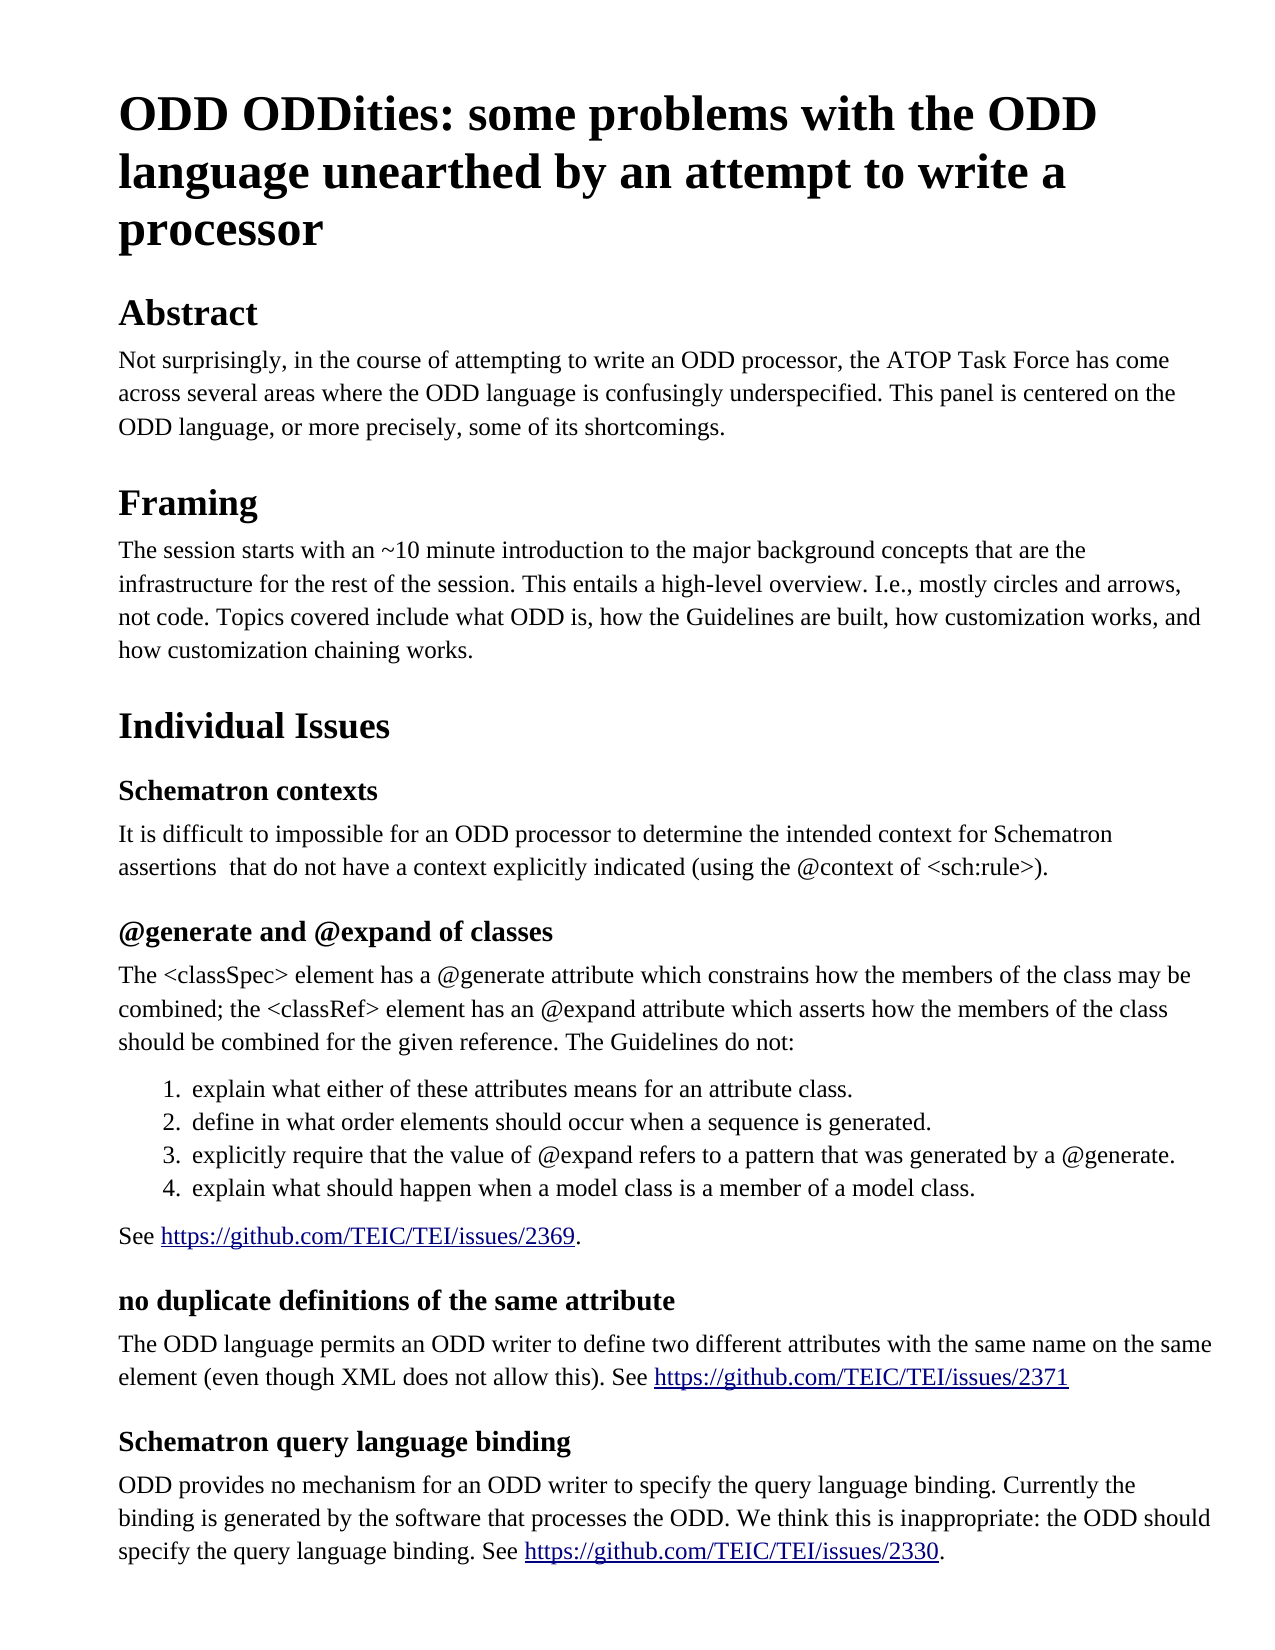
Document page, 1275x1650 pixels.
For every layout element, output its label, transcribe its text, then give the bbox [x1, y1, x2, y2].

subtitle ODD ODDities: some problems with the ODD language unearthed by an attempt to write a processor [118, 84, 1216, 257]
subtitle @generate and @expand of classes [118, 914, 1216, 948]
subtitle Schematron contexts [118, 773, 1216, 807]
text Not surprisingly, in the course of attempting to write an ODD processor, the ATOP Task Force has come across several areas where the ODD language is confusingly underspecified. This panel is centered on the ODD language, or more precisely, some of its shortcomings. [118, 346, 1216, 440]
subtitle Framing [118, 480, 1216, 523]
subtitle Individual Issues [118, 703, 1216, 746]
subtitle no duplicate definitions of the same attribute [118, 1283, 1216, 1317]
subtitle Abstract [118, 290, 1216, 333]
list explicitly require that the value of @expand refers to a pattern that was generated by a @generate. [162, 1140, 1216, 1169]
text See https://github.com/TEIC/TEI/issues/2369. [118, 1221, 1216, 1250]
text The <classSpec> element has a @generate attribute which constrains how the members of the class may be combined; the <classRef> element has an @expand attribute which asserts how the members of the class should be combined for the given reference. The Guidelines do not: [118, 961, 1216, 1055]
subtitle Schematron query language binding [118, 1424, 1216, 1458]
list explain what either of these attributes means for an attribute class. [162, 1074, 1216, 1103]
list define in what order elements should occur when a sequence is generated. [162, 1107, 1216, 1136]
text ODD provides no mechanism for an ODD writer to specify the query language binding. Currently the binding is generated by the software that processes the ODD. We think this is inappropriate: the ODD should specify the query language binding. See https://github.com/TEIC/TEI/issues/2330. [118, 1470, 1216, 1565]
text The ODD language permits an ODD writer to define two different attributes with the same name on the same element (even though XML does not allow this). See https://github.com/TEIC/TEI/issues/2371 [118, 1329, 1216, 1391]
list explain what should happen when a model class is a member of a model class. [162, 1173, 1216, 1202]
text The session starts with an ~10 minute introduction to the major background concepts that are the infrastructure for the rest of the session. This entails a high-level overview. I.e., mostly circles and arrows, not code. Topics covered include what ODD is, how the Guidelines are built, how customization works, and how customization chaining works. [118, 536, 1216, 663]
text It is difficult to impossible for an ODD processor to determine the intended context for Schematron assertions that do not have a context explicitly indicated (using the @context of <sch:rule>). [118, 819, 1216, 881]
